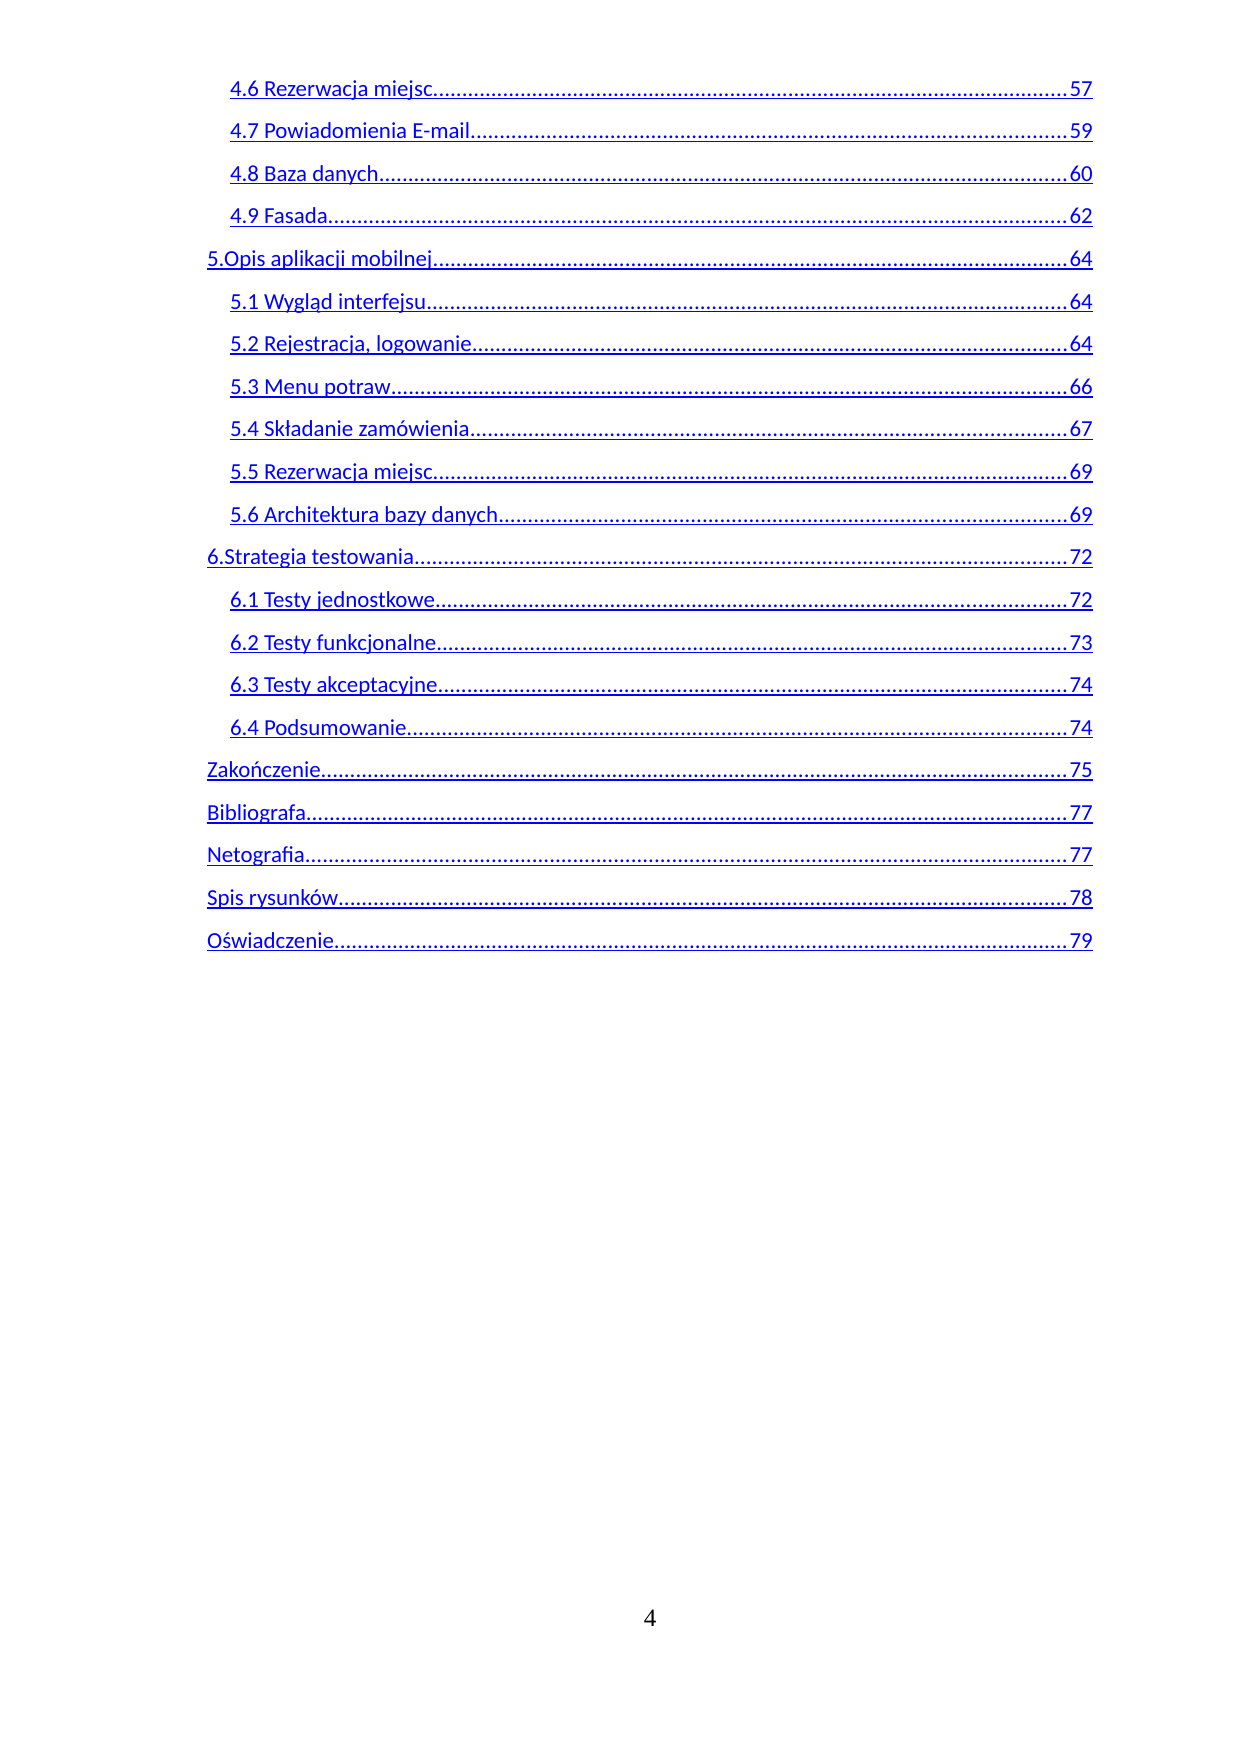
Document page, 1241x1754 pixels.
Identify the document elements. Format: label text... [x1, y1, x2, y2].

text 6.4 Podsumowanie 74 [230, 713, 1092, 737]
text Spis rysunków 78 [207, 883, 1092, 907]
text 5.6 Architektura bazy danych 69 [230, 500, 1092, 524]
text 6.2 Testy funkcjonalne 73 [230, 628, 1092, 652]
text Zakończenie 75 [207, 755, 1092, 779]
text 4.8 Baza danych 60 [230, 159, 1092, 183]
text 5.Opis aplikacji mobilnej 64 [207, 244, 1092, 268]
text 4.9 Fasada 62 [230, 202, 1092, 226]
text 5.5 Rezerwacja miejsc 69 [230, 457, 1092, 481]
text 4.6 Rezerwacja miejsc 57 [230, 74, 1092, 98]
text Oświadczenie 79 [207, 926, 1092, 950]
text Netografia 77 [207, 841, 1092, 865]
text 6.1 Testy jednostkowe 72 [230, 585, 1092, 609]
text 4.7 Powiadomienia E-mail 59 [230, 116, 1092, 141]
text 5.1 Wygląd interfejsu 64 [230, 287, 1092, 311]
text Bibliografa 77 [207, 798, 1092, 822]
text 6.Strategia testowania 72 [207, 542, 1092, 567]
text 5.3 Menu potraw 66 [230, 372, 1092, 396]
text 5.4 Składanie zamówienia 67 [230, 414, 1092, 439]
text 6.3 Testy akceptacyjne 74 [230, 670, 1092, 694]
text 5.2 Rejestracja, logowanie 64 [230, 329, 1092, 353]
